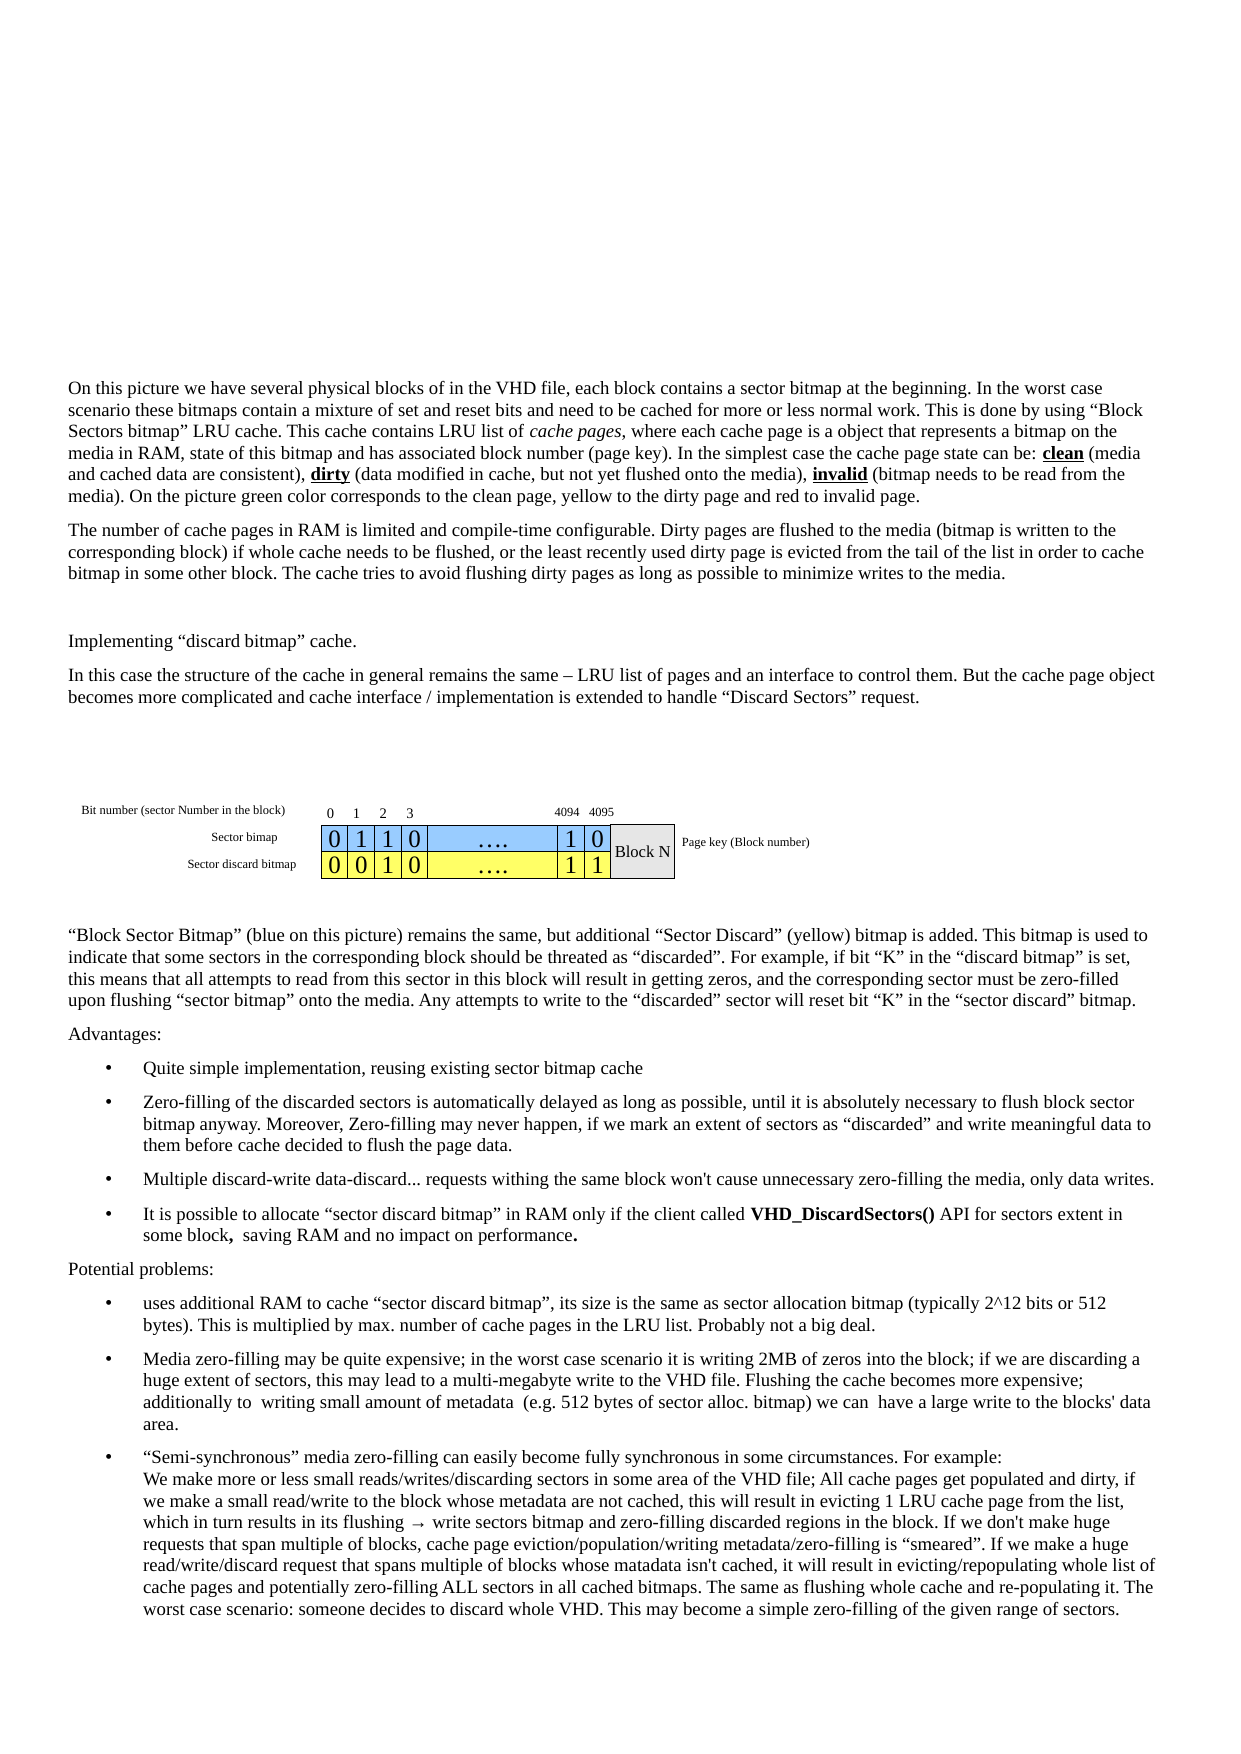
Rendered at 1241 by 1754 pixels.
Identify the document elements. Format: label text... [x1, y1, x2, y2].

text On this picture we have several physical blocks of in the VHD file, each block contains a sector bitmap at the beginning. In the worst case scenario these bitmaps contain a mixture of set and reset bits and need to be cached for more or less normal work. This is done by using “Block Sectors bitmap” LRU cache. This cache contains LRU list of cache pages, where each cache page is a object that represents a bitmap on the media in RAM, state of this bitmap and has associated block number (page key). In the simplest case the cache page state can be: clean (media and cached data are consistent), dirty (data modified in cache, but not yet flushed onto the media), invalid (bitmap needs to be read from the media). On the picture green color corresponds to the clean page, yellow to the dirty page and red to invalid page. [68, 377, 1161, 506]
list Zero-filling of the discarded sectors is automatically delayed as long as possible, until it is absolutely necessary to flush block sector bitmap anyway. Moreover, Zero-filling may never happen, if we mark an extent of sectors as “discarded” and write meaningful data to them before cache decided to flush the page data. [105, 1091, 1161, 1156]
list uses additional RAM to cache “sector discard bitmap”, its size is the same as sector allocation bitmap (typically 2^12 bits or 512 bytes). This is multiplied by max. number of cache pages in the LRU list. Probably not a big deal. [105, 1292, 1161, 1335]
list It is possible to allocate “sector discard bitmap” in RAM only if the client called VHD_DiscardSectors() API for sectors extent in some block, saving RAM and no impact on performance. [105, 1202, 1161, 1246]
text Implementing “discard bitmap” cache. [68, 630, 1161, 652]
list “Semi-synchronous” media zero-filling can easily become fully synchronous in some circumstances. For example: We make more or less small reads/writes/discarding sectors in some area of the VHD file; All cache pages get populated and dirty, if we make a small read/write to the block whose metadata are not cached, this will result in evicting 1 LRU cache page from the list, which in turn results in its flushing → write sectors bitmap and zero-filling discarded regions in the block. If we don't make huge requests that span multiple of blocks, cache page eviction/population/writing metadata/zero-filling is “smeared”. If we make a huge read/write/discard request that spans multiple of blocks whose matadata isn't cached, it will result in evicting/repopulating whole list of cache pages and potentially zero-filling ALL sectors in all cached bitmaps. The same as flushing whole cache and re-populating it. The worst case scenario: someone decides to discard whole VHD. This may become a simple zero-filling of the given range of sectors. [105, 1446, 1161, 1619]
text Potential problems: [68, 1258, 1161, 1279]
list Media zero-filling may be quite expensive; in the worst case scenario it is writing 2MB of zeros into the block; if we are discarding a huge extent of sectors, this may lead to a multi-megabyte write to the VHD file. Flushing the cache becomes more expensive; additionally to writing small amount of metadata (e.g. 512 bytes of sector alloc. bitmap) we can have a large write to the blocks' data area. [105, 1348, 1161, 1434]
text Advantages: [68, 1023, 1161, 1044]
text “Block Sector Bitmap” (blue on this picture) remains the same, but additional “Sector Discard” (yellow) bitmap is added. This bitmap is used to indicate that some sectors in the corresponding block should be threated as “discarded”. For example, if bit “K” in the “discard bitmap” is set, this means that all attempts to read from this sector in this block will result in getting zeros, and the corresponding sector must be zero-filled upon flushing “sector bitmap” onto the media. Any attempts to write to the “discarded” sector will reset bit “K” in the “sector discard” bitmap. [68, 924, 1161, 1011]
list Multiple discard-write data-discard... requests withing the same block won't cause unnecessary zero-filling the media, only data writes. [105, 1168, 1161, 1190]
list Quite simple implementation, reusing existing sector bitmap cache [105, 1057, 1161, 1079]
text The number of cache pages in RAM is limited and compile-time configurable. Dirty pages are flushed to the media (bitmap is written to the corresponding block) if whole cache needs to be flushed, or the least recently used dirty page is evicted from the tail of the list in order to cache bitmap in some other block. The cache tries to avoid flushing dirty pages as long as possible to minimize writes to the media. [68, 519, 1161, 584]
text In this case the structure of the cache in general remains the same – LRU list of pages and an interface to control them. But the cache page object becomes more complicated and cache interface / implementation is extended to handle “Discard Sectors” request. [68, 664, 1161, 707]
